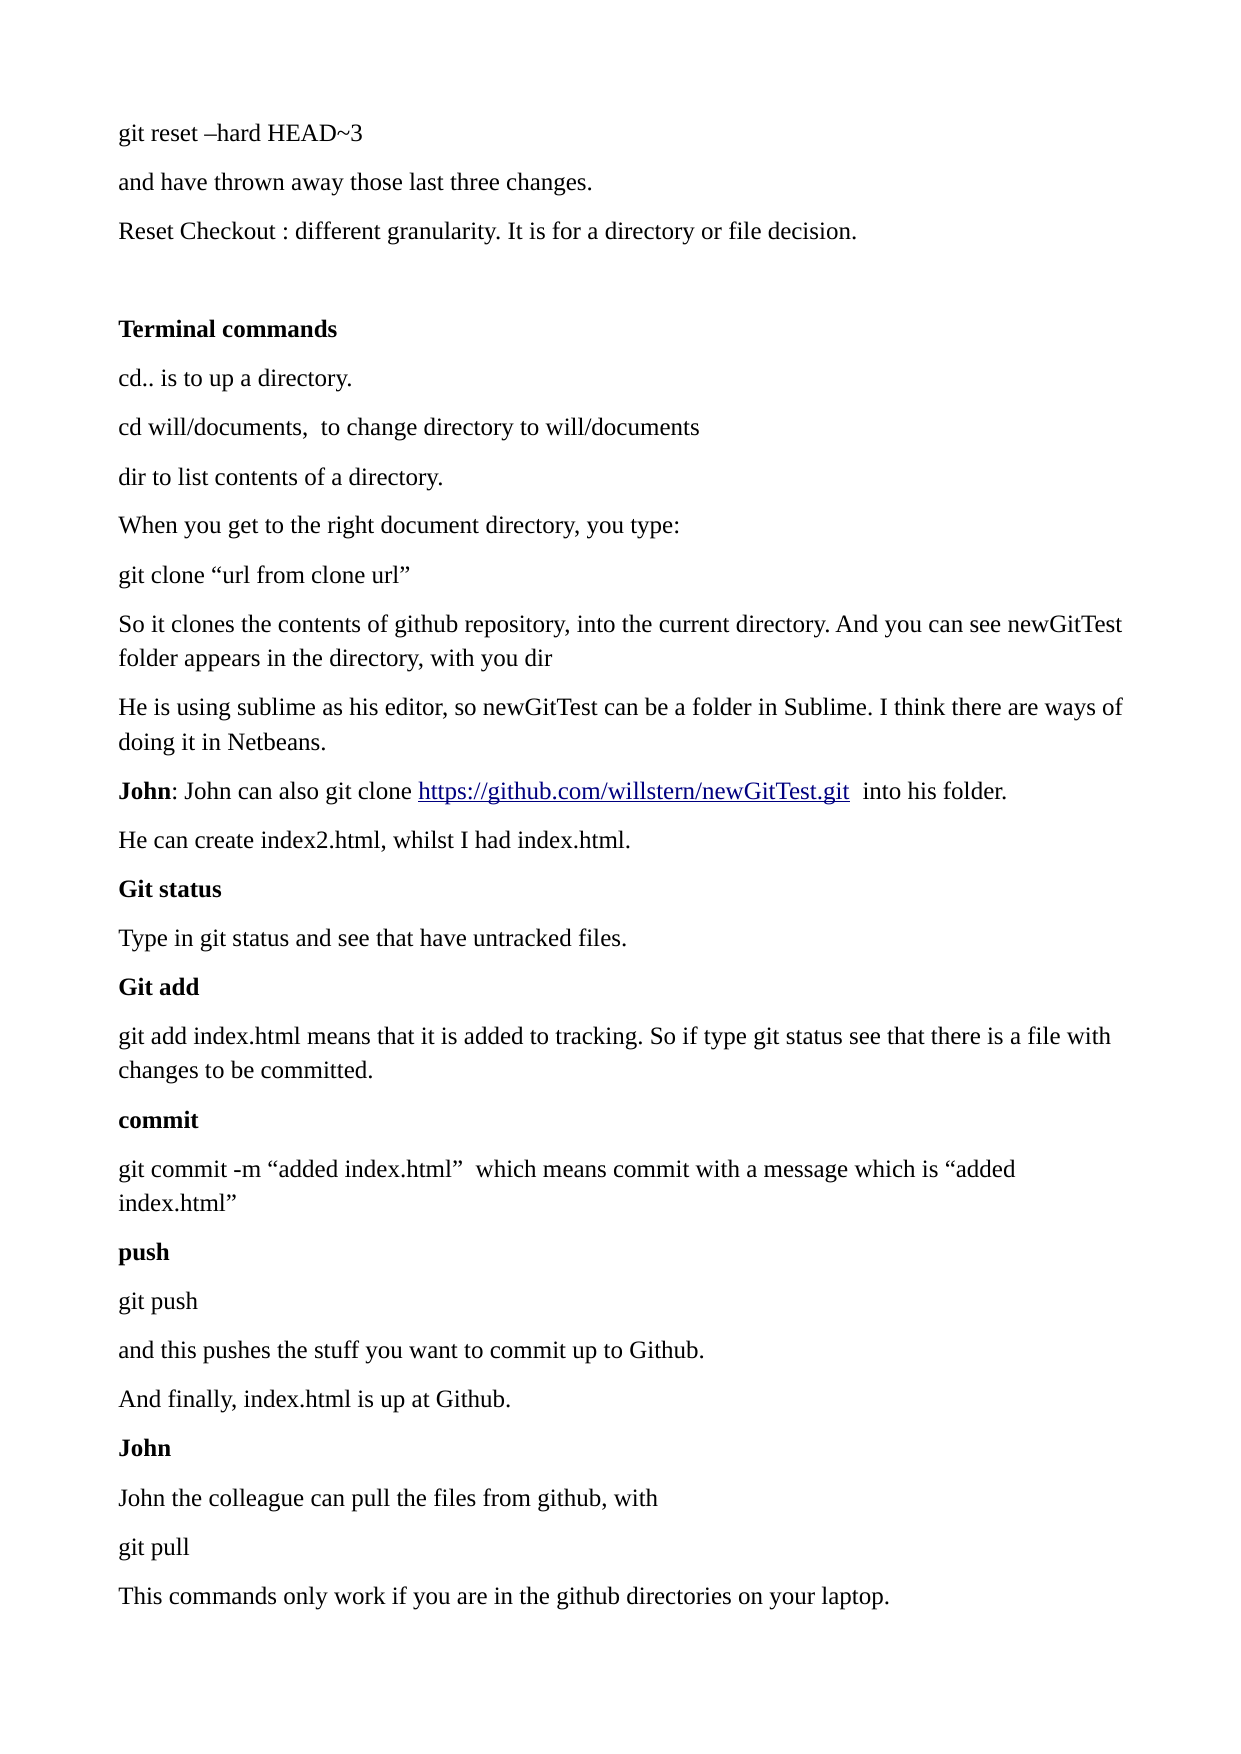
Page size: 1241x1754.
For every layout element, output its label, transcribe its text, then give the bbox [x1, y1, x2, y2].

text John: John can also git clone https://github.com/willstern/newGitTest.git into his folder. [118, 776, 1140, 804]
text and have thrown away those last three changes. [118, 167, 1140, 196]
text And finally, index.html is up at Github. [118, 1384, 1140, 1413]
text When you get to the right document directory, you type: [118, 511, 1140, 539]
text This commands only work if you are in the github directories on your laptop. [118, 1581, 1140, 1609]
text dir to list contents of a directory. [118, 462, 1140, 490]
text Type in git status and see that have untracked files. [118, 923, 1140, 952]
text John the colleague can pull the files from github, with [118, 1483, 1140, 1511]
text git add index.html means that it is added to tracking. So if type git status see that there is a file with changes to be committed. [118, 1021, 1140, 1084]
text Git add [118, 972, 1140, 1001]
text He can create index2.html, whilst I had index.html. [118, 825, 1140, 854]
text push [118, 1237, 1140, 1266]
text git commit -m “added index.html” which means commit with a message which is “added index.html” [118, 1154, 1140, 1217]
text git pull [118, 1532, 1140, 1560]
text So it clones the contents of github repository, into the current directory. And you can see newGitTest folder appears in the directory, with you dir [118, 609, 1140, 672]
text Git status [118, 874, 1140, 903]
text and this pushes the stuff you want to commit up to Github. [118, 1335, 1140, 1364]
text He is using sublime as his editor, so newGitTest can be a folder in Sublime. I think there are ways of doing it in Netbeans. [118, 692, 1140, 756]
text git clone “url from clone url” [118, 560, 1140, 588]
text John [118, 1433, 1140, 1462]
text git push [118, 1286, 1140, 1315]
text cd.. is to up a directory. [118, 363, 1140, 392]
text commit [118, 1105, 1140, 1133]
text Reset Checkout : different granularity. It is for a directory or file decision. [118, 216, 1140, 245]
text git reset –hard HEAD~3 [118, 118, 1140, 147]
text Terminal commands [118, 314, 1140, 343]
text cd will/documents, to change directory to will/documents [118, 412, 1140, 441]
